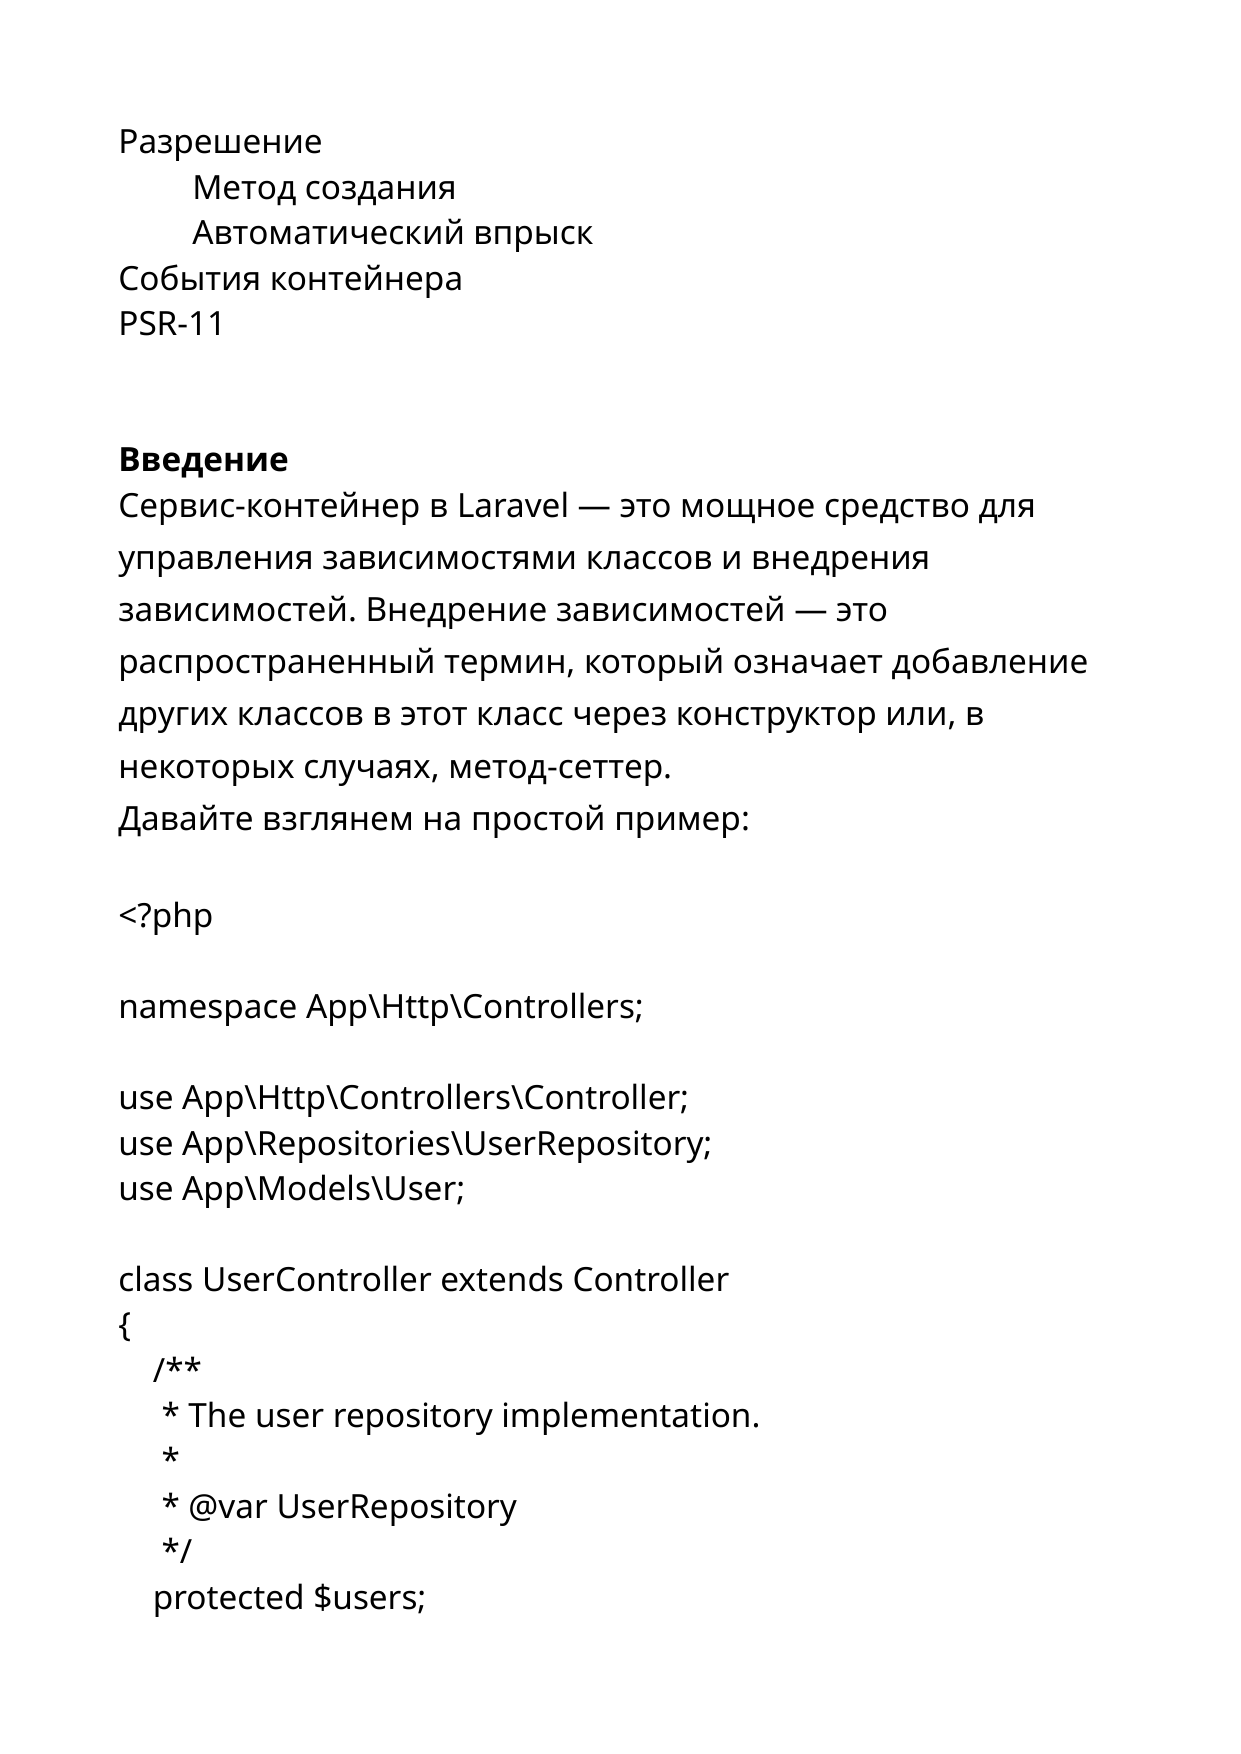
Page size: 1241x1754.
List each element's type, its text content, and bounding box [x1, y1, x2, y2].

text * [118, 1437, 1122, 1483]
text Автоматический впрыск [118, 209, 1122, 254]
text use App\Repositories\UserRepository; [118, 1119, 1122, 1165]
text Давайте взглянем на простой пример: [118, 794, 1122, 840]
text /** [118, 1346, 1122, 1392]
text События контейнера [118, 254, 1122, 300]
text Введение [118, 436, 1122, 481]
text class UserController extends Controller [118, 1256, 1122, 1301]
text use App\Models\User; [118, 1165, 1122, 1210]
text * @var UserRepository [118, 1483, 1122, 1528]
text * The user repository implementation. [118, 1392, 1122, 1437]
text protected $users; [118, 1573, 1122, 1619]
text Метод создания [118, 163, 1122, 209]
text Разрешение [118, 118, 1122, 163]
text { [118, 1301, 1122, 1346]
text PSR-11 [118, 300, 1122, 345]
text <?php [118, 892, 1122, 938]
text */ [118, 1528, 1122, 1573]
text Сервис-контейнер в Laravel — это мощное средство для управления зависимостями классов и внедрения зависимостей. Внедрение зависимостей — это распространенный термин, который означает добавление других классов в этот класс через конструктор или, в некоторых случаях, метод-сеттер. [118, 481, 1122, 788]
text use App\Http\Controllers\Controller; [118, 1074, 1122, 1119]
text namespace App\Http\Controllers; [118, 983, 1122, 1028]
